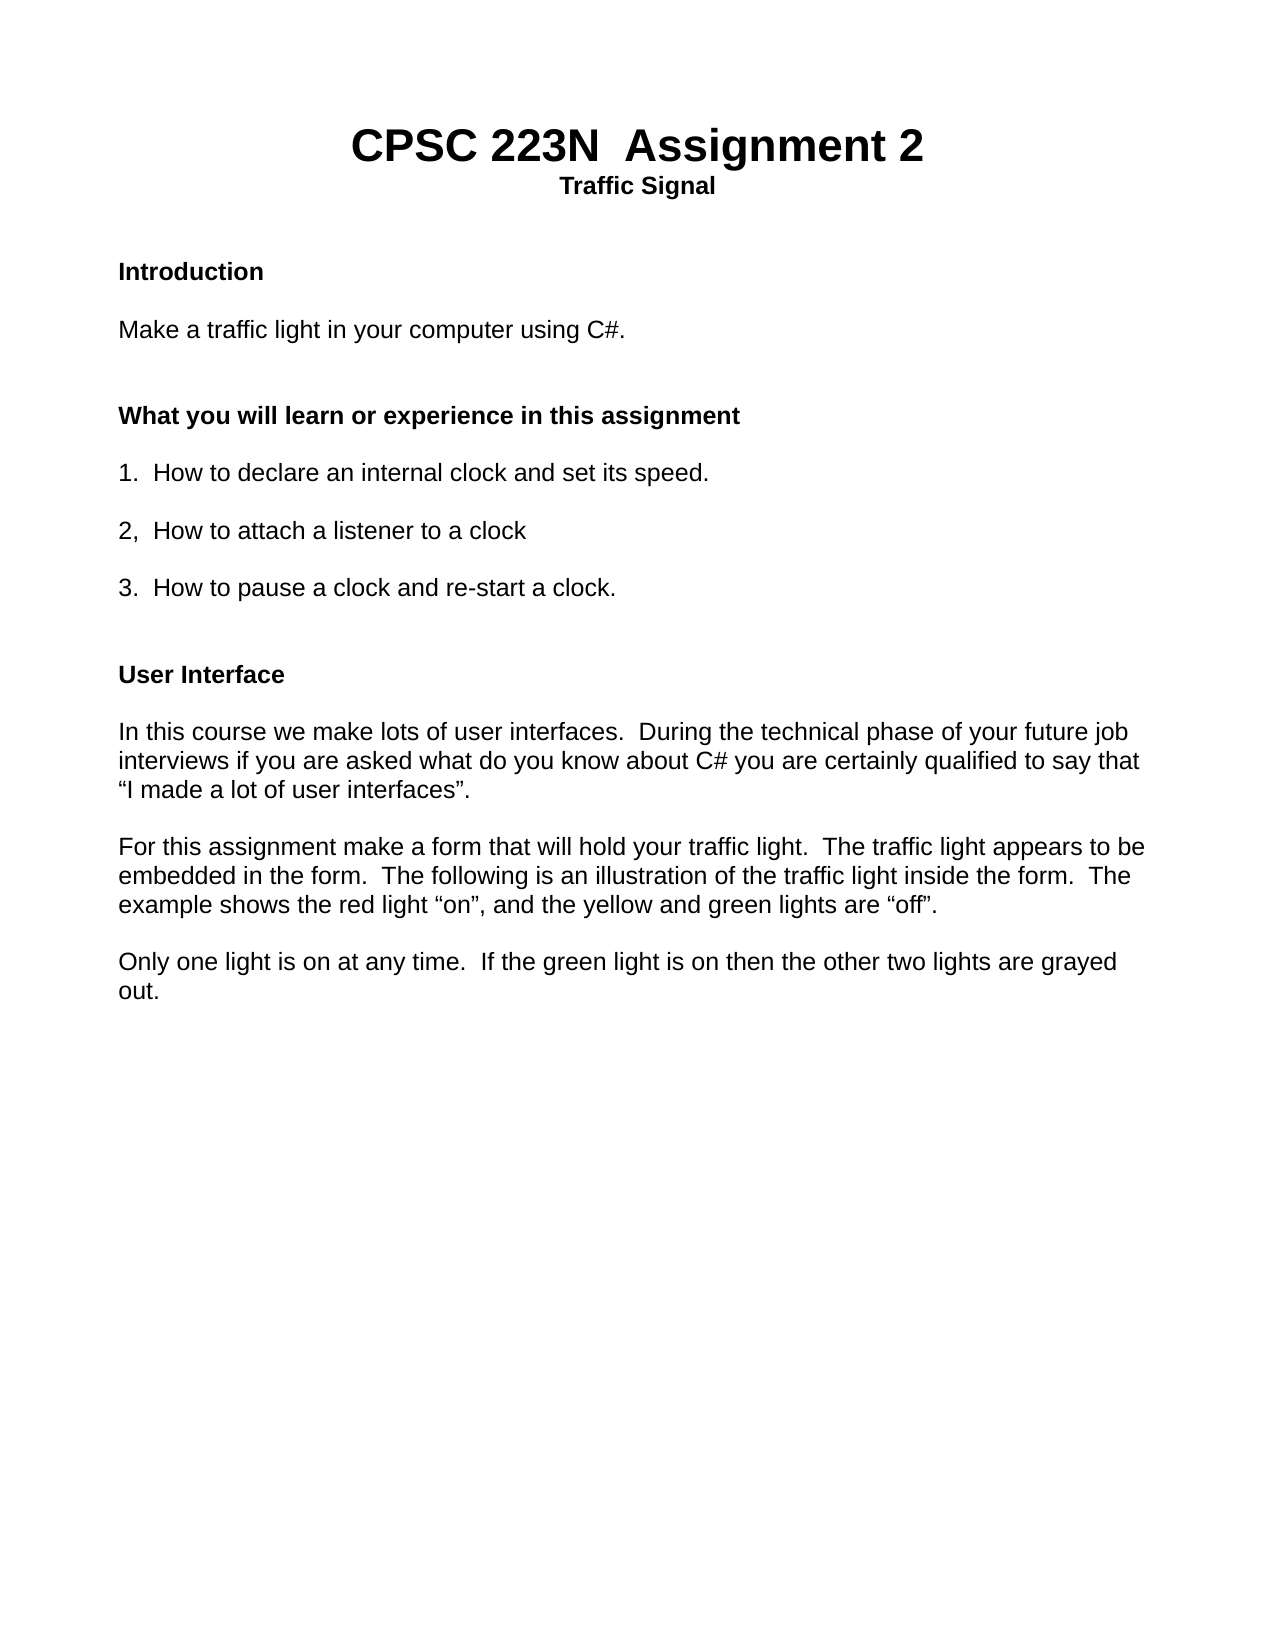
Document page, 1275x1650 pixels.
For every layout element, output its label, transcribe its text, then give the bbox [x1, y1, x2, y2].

text 3. How to pause a clock and re-start a clock. [118, 573, 1157, 602]
text For this assignment make a form that will hold your traffic light. The traffic light appears to be embedded in the form. The following is an illustration of the traffic light inside the form. The example shows the red light “on”, and the yellow and green lights are “off”. [118, 832, 1157, 918]
text CPSC 223N Assignment 2 [118, 118, 1157, 171]
text User Interface [118, 659, 1157, 688]
text Only one light is on at any time. If the green light is on then the other two lights are grayed out. [118, 947, 1157, 1004]
text 2, How to attach a listener to a clock [118, 516, 1157, 544]
text 1. How to declare an internal clock and set its speed. [118, 458, 1157, 487]
text What you will learn or experience in this assignment [118, 401, 1157, 429]
text In this course we make lots of user interfaces. During the technical phase of your future job interviews if you are asked what do you know about C# you are certainly qualified to say that “I made a lot of user interfaces”. [118, 717, 1157, 803]
text Make a traffic light in your computer using C#. [118, 314, 1157, 343]
text Introduction [118, 257, 1157, 286]
text Traffic Signal [118, 171, 1157, 199]
